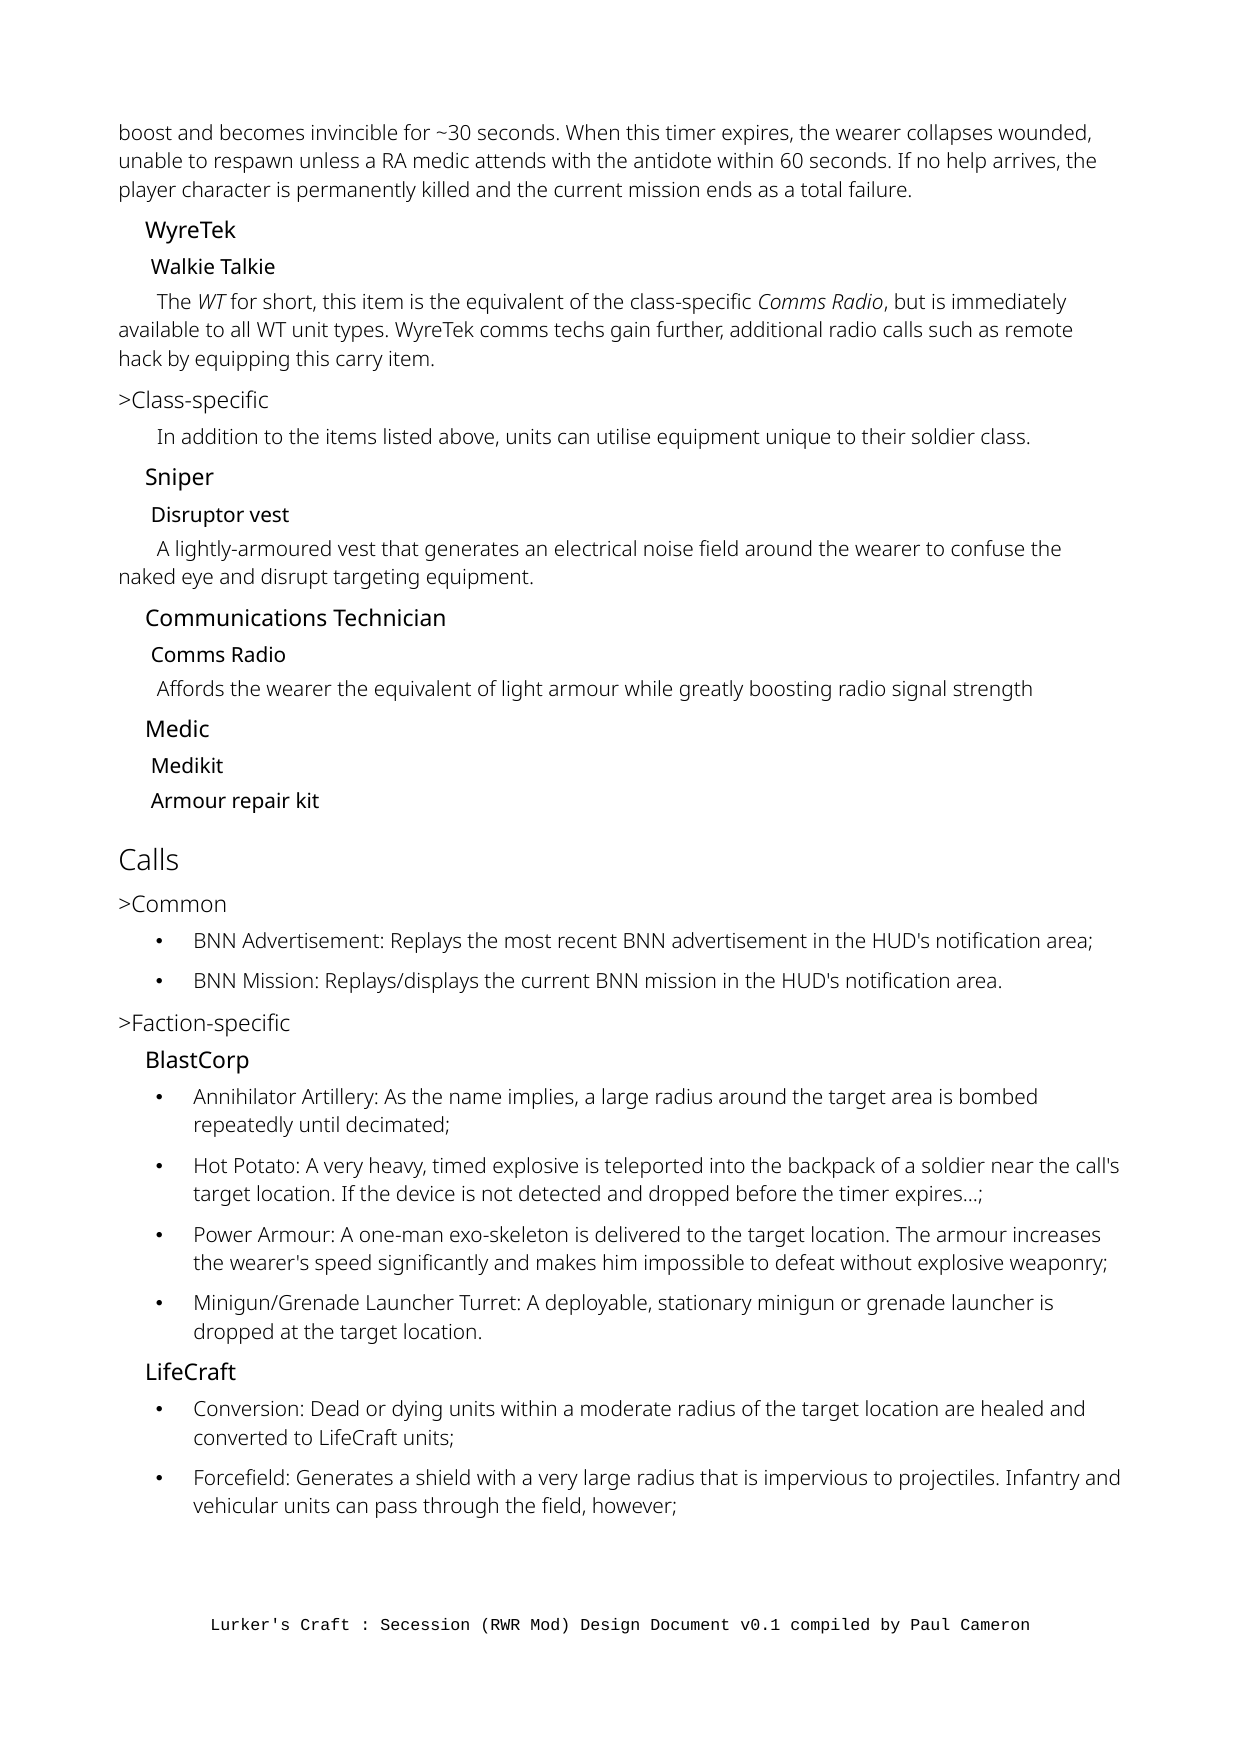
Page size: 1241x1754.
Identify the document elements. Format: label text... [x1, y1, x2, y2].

subtitle >Faction-specific [118, 1007, 1122, 1038]
subtitle LifeCraft [136, 1356, 1122, 1387]
list Annihilator Artillery: As the name implies, a large radius around the target area is bombed repeatedly until decimated; [156, 1082, 1122, 1139]
list Minigun/Grenade Launcher Turret: A deployable, stationary minigun or grenade launcher is dropped at the target location. [156, 1288, 1122, 1345]
text In addition to the items listed above, units can utilise equipment unique to their soldier class. [118, 422, 1122, 451]
subtitle Communications Technician [136, 602, 1122, 633]
text Affords the wearer the equivalent of light armour while greatly boosting radio signal strength [118, 674, 1122, 703]
subtitle Walkie Talkie [151, 252, 1122, 281]
text A lightly-armoured vest that generates an electrical noise field around the wearer to confuse the naked eye and disrupt targeting equipment. [118, 534, 1122, 591]
subtitle Medic [136, 713, 1122, 744]
subtitle Disruptor vest [151, 500, 1122, 528]
subtitle BlastCorp [136, 1044, 1122, 1075]
subtitle Comms Radio [151, 640, 1122, 668]
list Conversion: Dead or dying units within a moderate radius of the target location are healed and converted to LifeCraft units; [156, 1394, 1122, 1451]
subtitle >Class-specific [118, 384, 1122, 415]
subtitle Calls [118, 839, 1122, 879]
list Power Armour: A one-man exo-skeleton is delivered to the target location. The armour increases the wearer's speed significantly and makes him impossible to defeat without explosive weaponry; [156, 1220, 1122, 1277]
list BNN Mission: Replays/displays the current BNN mission in the HUD's notification area. [156, 966, 1122, 995]
subtitle Medikit [151, 752, 1122, 780]
list Forcefield: Generates a shield with a very large radius that is impervious to projectiles. Infantry and vehicular units can pass through the field, however; [156, 1463, 1122, 1520]
subtitle Armour repair kit [151, 786, 1122, 814]
subtitle >Common [118, 888, 1122, 919]
subtitle WyreTek [136, 214, 1122, 245]
subtitle Sniper [136, 461, 1122, 493]
text boost and becomes invincible for ~30 seconds. When this timer expires, the wearer collapses wounded, unable to respawn unless a RA medic attends with the antidote within 60 seconds. If no help arrives, the player character is permanently killed and the current mission ends as a total failure. [118, 118, 1122, 203]
text The WT for short, this item is the equivalent of the class-specific Comms Radio, but is immediately available to all WT unit types. WyreTek comms techs gain further, additional radio calls such as remote hack by equipping this carry item. [118, 287, 1122, 372]
list Hot Potato: A very heavy, timed explosive is teleported into the backpack of a soldier near the call's target location. If the device is not detected and dropped before the timer expires...; [156, 1151, 1122, 1208]
list BNN Advertisement: Replays the most recent BNN advertisement in the HUD's notification area; [156, 926, 1122, 954]
